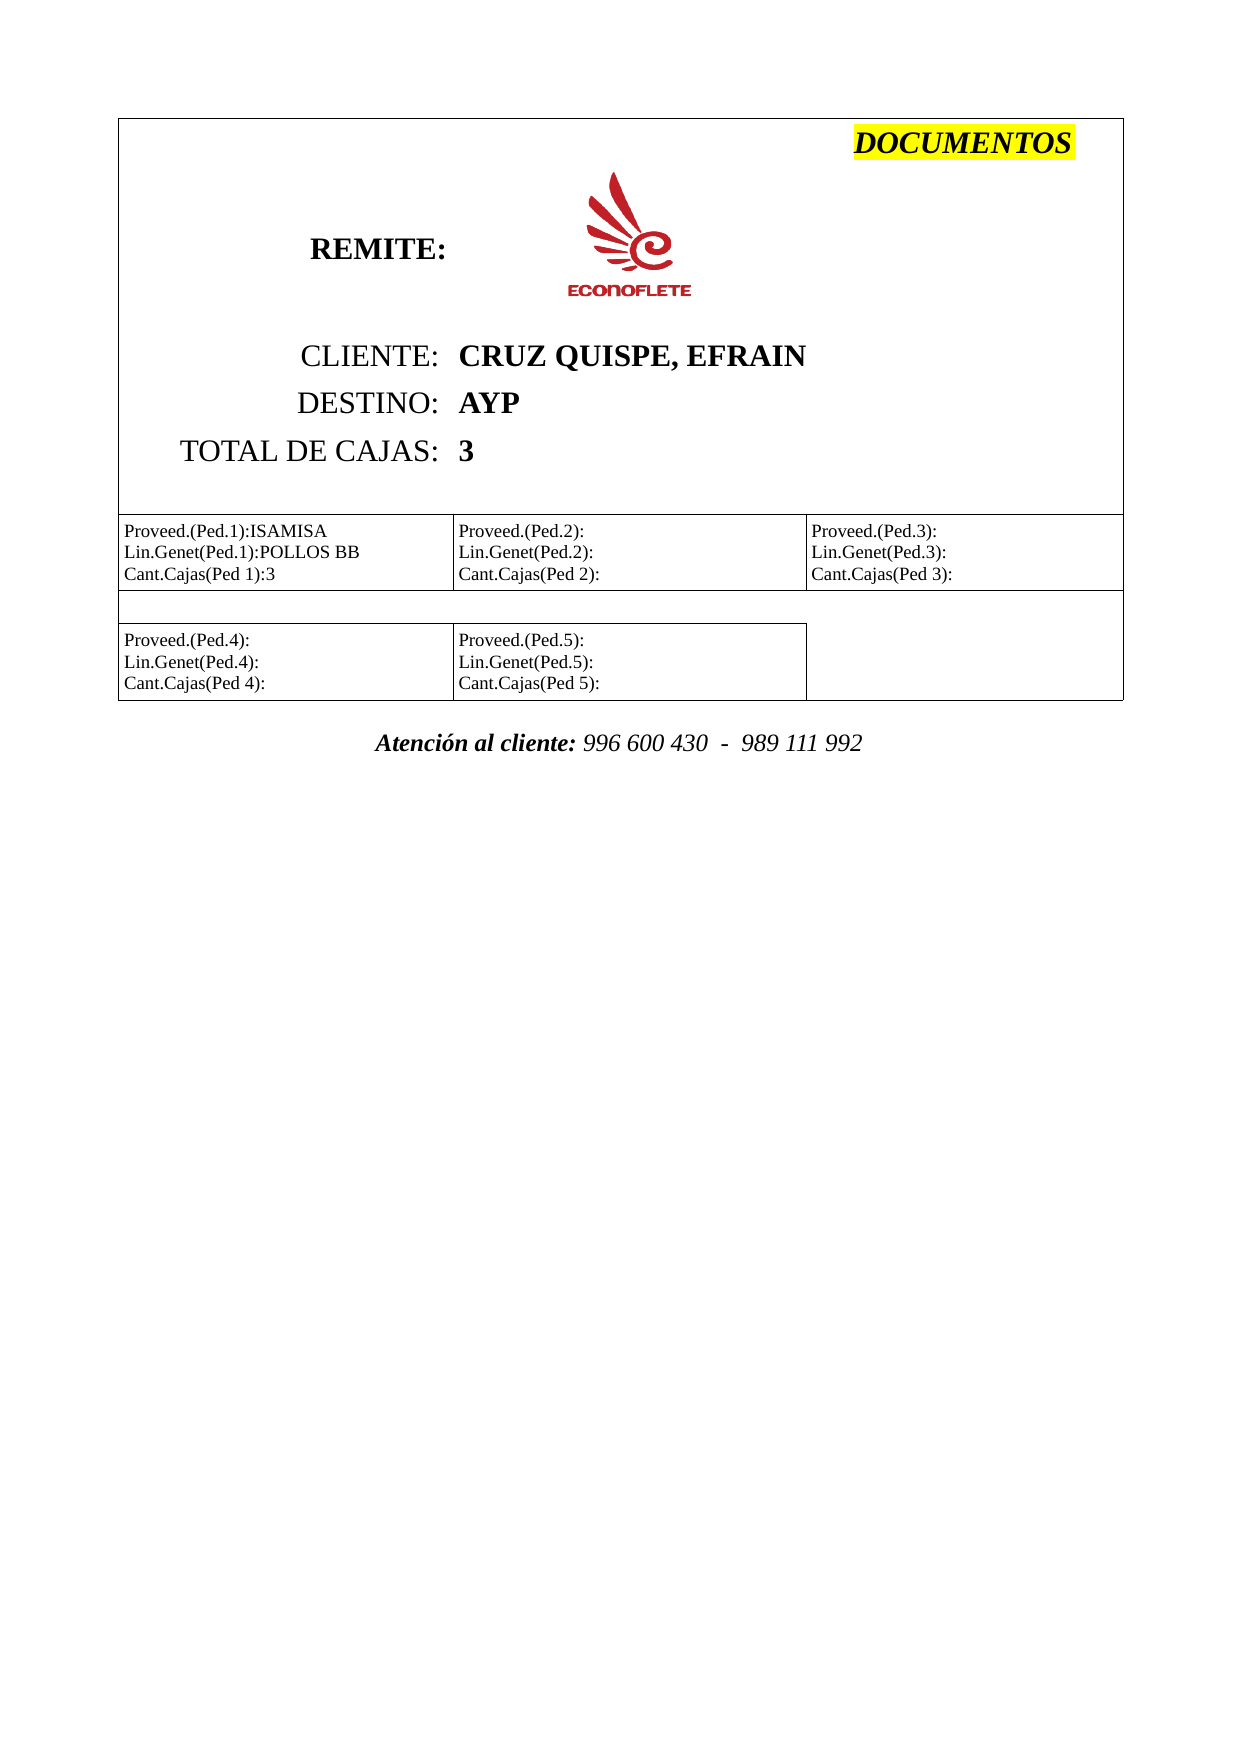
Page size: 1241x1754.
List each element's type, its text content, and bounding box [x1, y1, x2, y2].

table_cell 3 [453, 426, 1123, 474]
table_cell Proveed.(Ped.3): Lin.Genet(Ped.3): Cant.Cajas(Ped 3): [807, 515, 1123, 590]
table_cell [119, 591, 453, 623]
table_cell Proveed.(Ped.2): Lin.Genet(Ped.2): Cant.Cajas(Ped 2): [454, 515, 806, 590]
table_cell TOTAL DE CAJAS: [119, 426, 453, 474]
text Atención al cliente: 996 600 430 - 989 111 992 [118, 728, 1122, 757]
table_cell Proveed.(Ped.1):ISAMISA Lin.Genet(Ped.1):POLLOS BB Cant.Cajas(Ped 1):3 [119, 515, 453, 590]
table_header [119, 119, 453, 166]
table_header DOCUMENTOS [806, 119, 1123, 166]
table_cell [807, 623, 1123, 699]
picture [552, 171, 707, 297]
table_cell [119, 474, 453, 514]
table_cell [453, 591, 806, 623]
table_cell Proveed.(Ped.4): Lin.Genet(Ped.4): Cant.Cajas(Ped 4): [119, 624, 453, 699]
table_cell [453, 474, 806, 514]
table_cell Proveed.(Ped.5): Lin.Genet(Ped.5): Cant.Cajas(Ped 5): [454, 624, 806, 699]
table_cell [806, 474, 1123, 514]
table_cell CRUZ QUISPE, EFRAIN [453, 332, 1123, 379]
table_cell [806, 591, 1123, 623]
table_header [453, 119, 806, 166]
table_cell [806, 379, 1123, 426]
table_cell REMITE: [119, 166, 453, 332]
table_cell [806, 166, 1123, 332]
table_cell DESTINO: [119, 379, 453, 426]
table_cell AYP [453, 379, 806, 426]
table_cell [453, 166, 806, 332]
table_cell CLIENTE: [119, 332, 453, 379]
